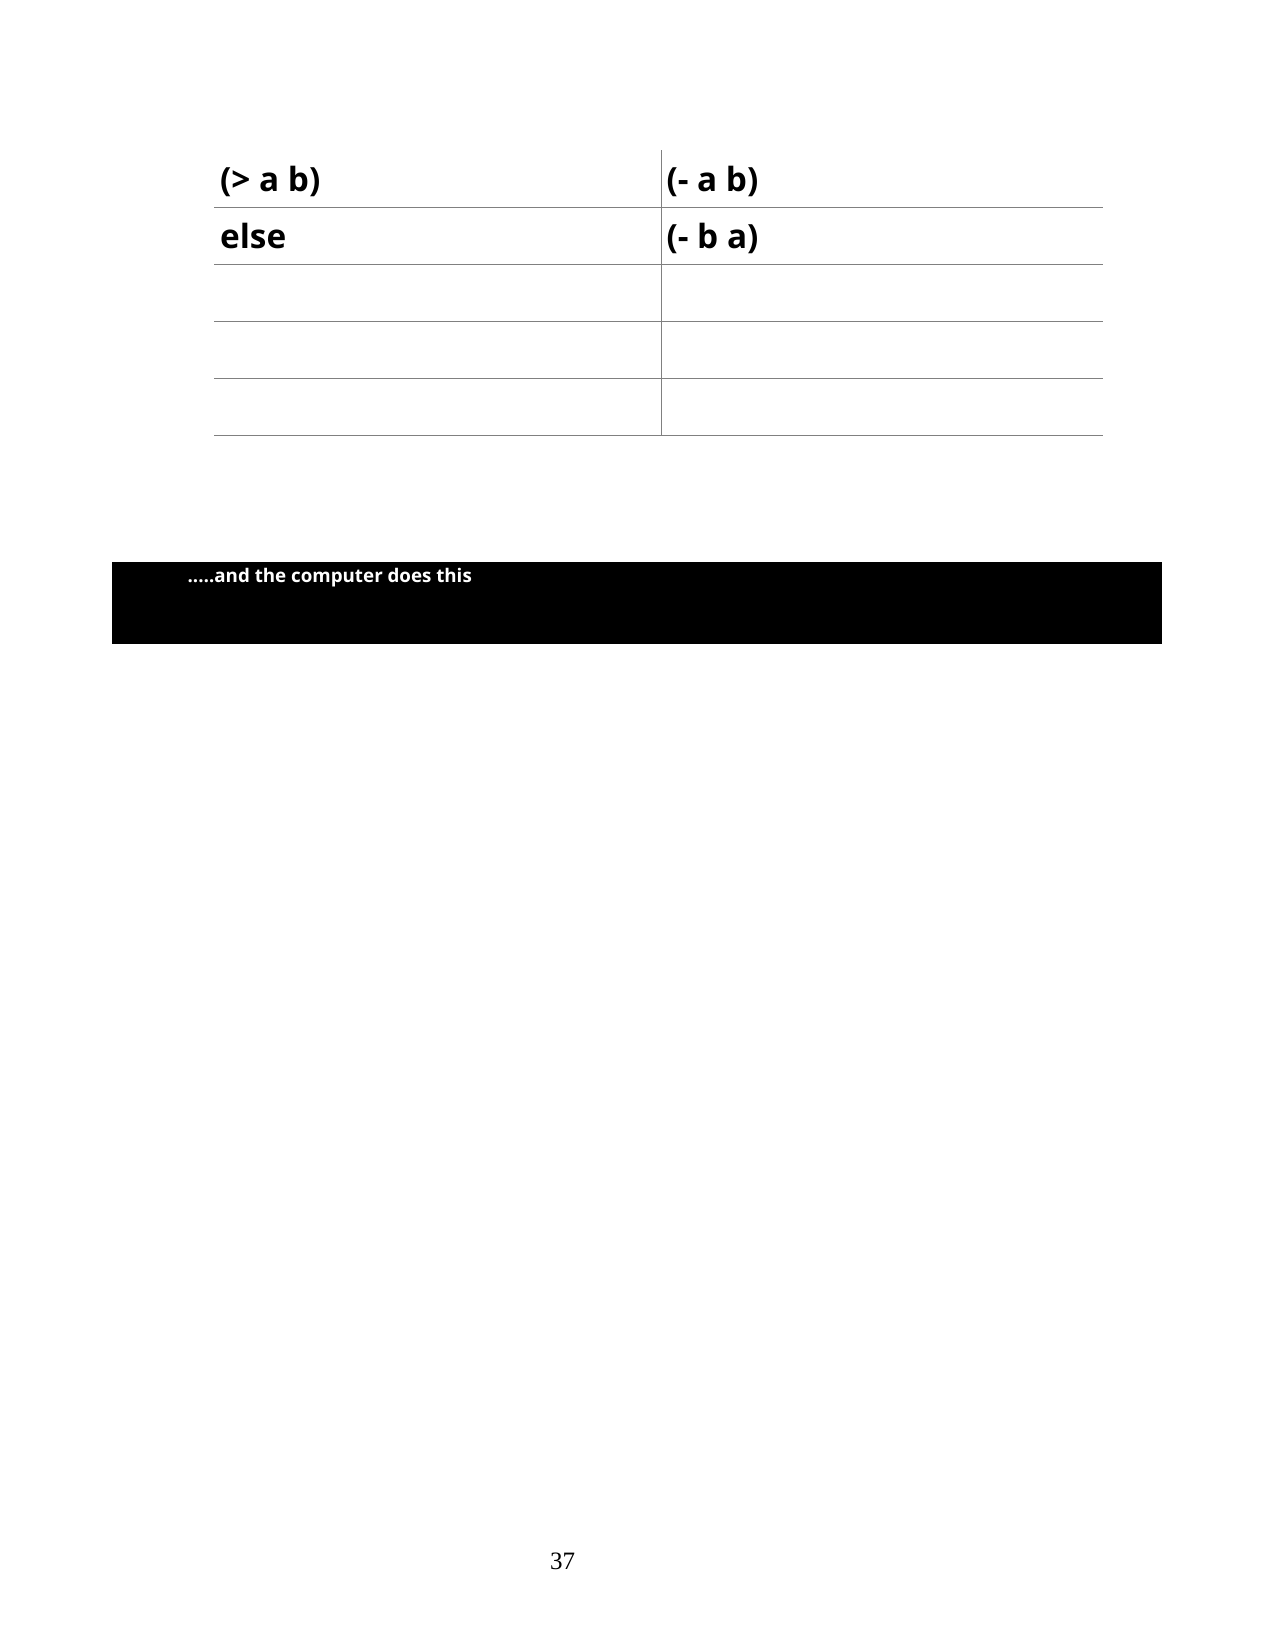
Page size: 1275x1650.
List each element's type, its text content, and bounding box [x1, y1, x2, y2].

table_cell else [214, 208, 661, 264]
table_header (> a b) [214, 150, 661, 207]
table_cell [662, 322, 1103, 378]
table_cell [214, 322, 661, 378]
table_cell [214, 379, 661, 435]
subtitle ..…and the computer does this [112, 562, 1162, 587]
table_header (- a b) [662, 150, 1103, 207]
table_cell (- b a) [662, 208, 1103, 264]
table_cell [662, 265, 1103, 321]
table_cell [214, 265, 661, 321]
table_cell [662, 379, 1103, 435]
